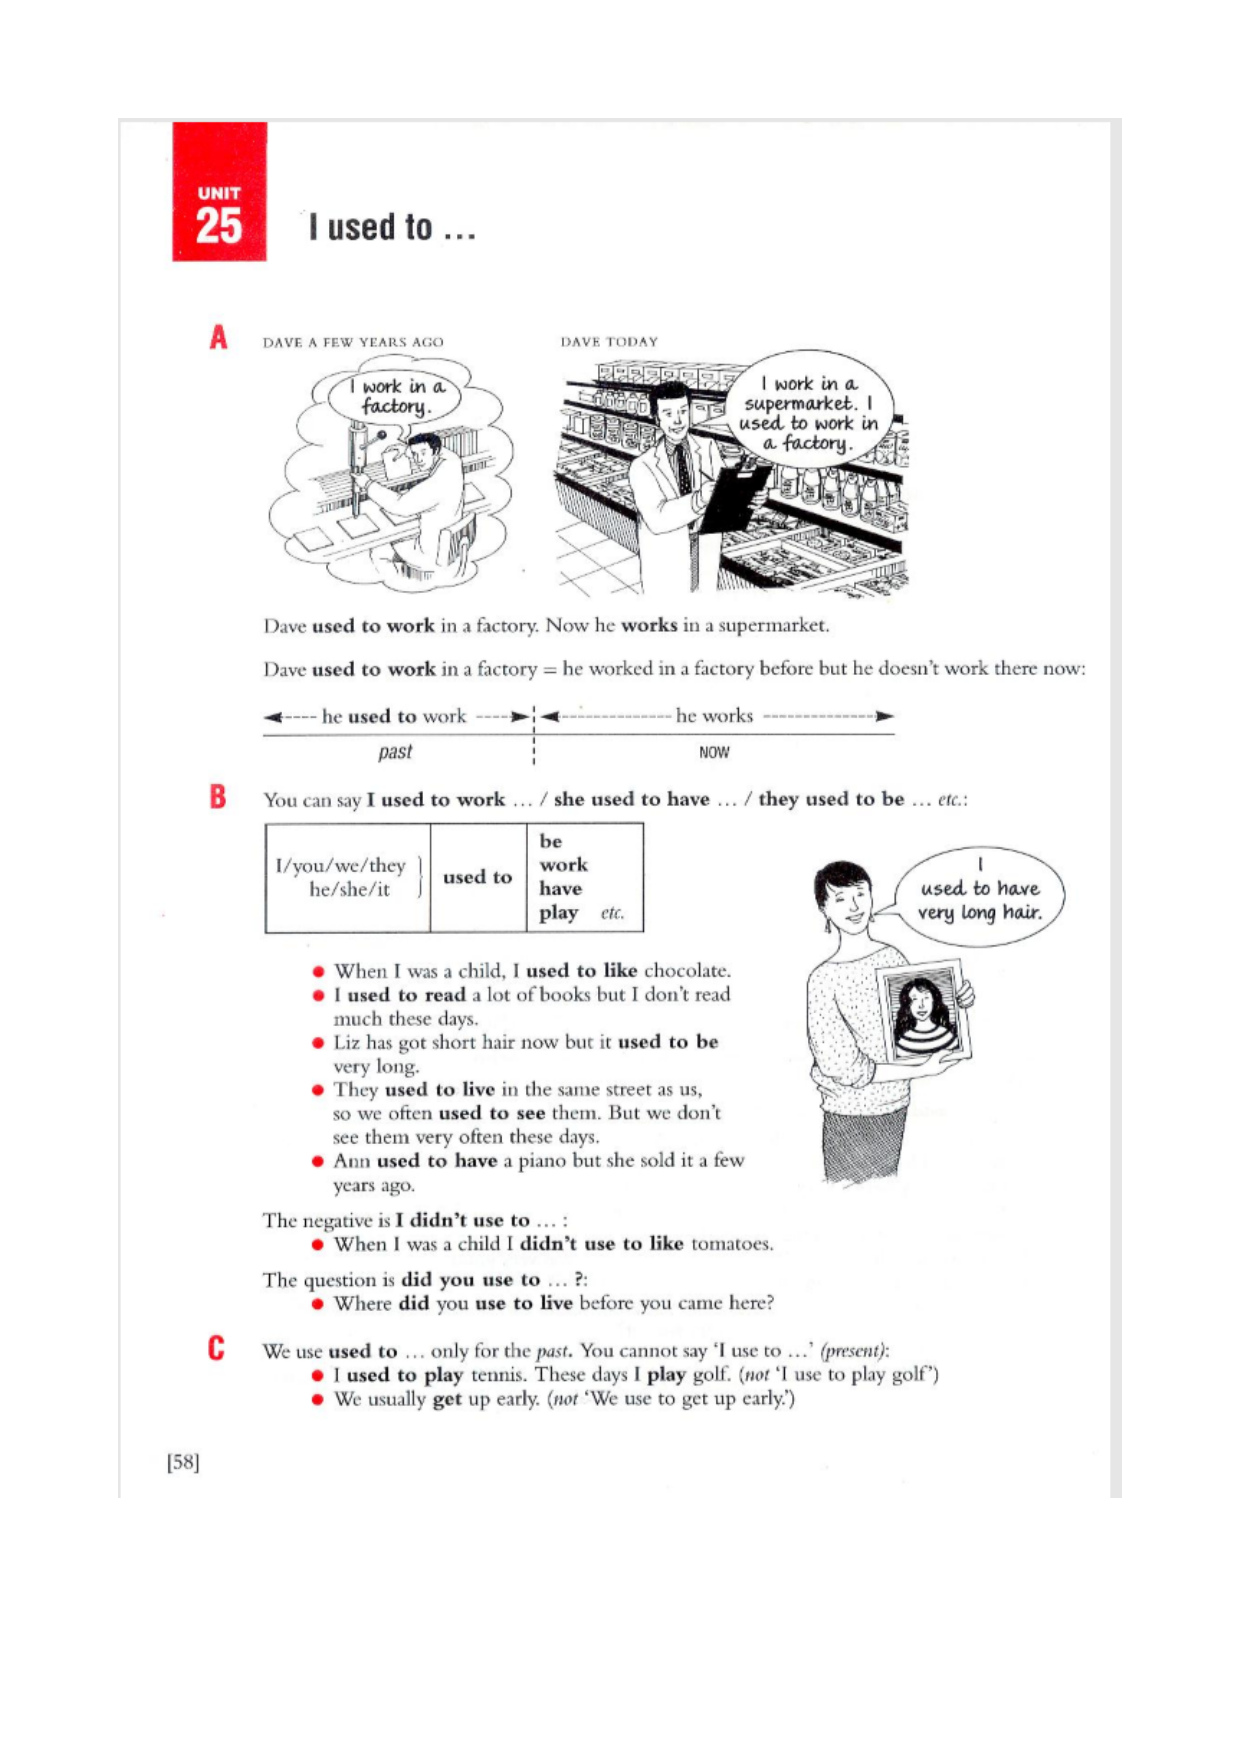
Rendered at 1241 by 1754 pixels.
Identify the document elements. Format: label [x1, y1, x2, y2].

picture [118, 118, 1122, 1498]
